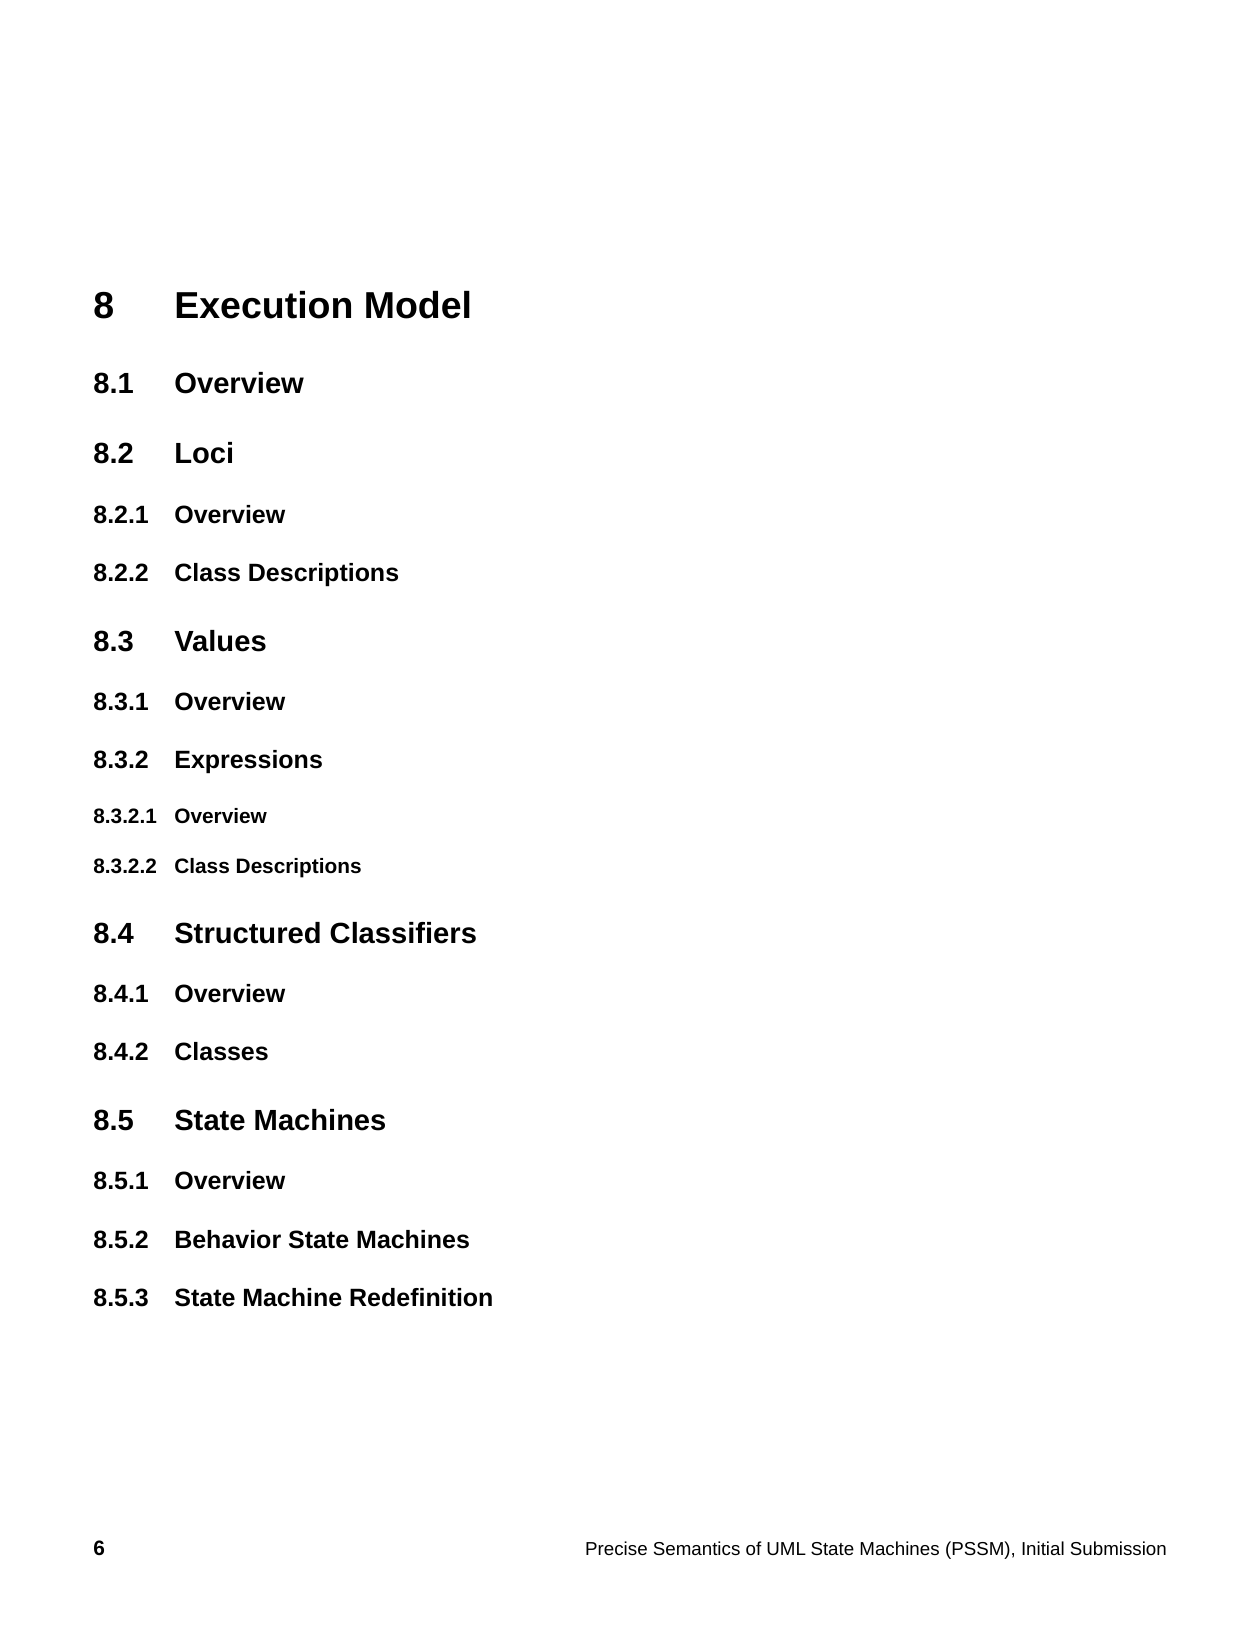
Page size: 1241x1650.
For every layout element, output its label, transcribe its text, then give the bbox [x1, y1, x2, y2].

subtitle Behavior State Machines [93, 1224, 1164, 1253]
subtitle Overview [93, 364, 1164, 399]
subtitle Execution Model [93, 283, 1164, 326]
subtitle State Machine Redefinition [93, 1282, 1164, 1312]
subtitle Overview [93, 978, 1164, 1007]
subtitle Overview [93, 1166, 1164, 1195]
subtitle Structured Classifiers [93, 914, 1164, 949]
subtitle Class Descriptions [93, 557, 1164, 587]
subtitle State Machines [93, 1101, 1164, 1137]
subtitle Overview [93, 803, 1164, 828]
subtitle Overview [93, 499, 1164, 528]
subtitle Loci [93, 434, 1164, 470]
subtitle Class Descriptions [93, 853, 1164, 878]
subtitle Values [93, 622, 1164, 657]
subtitle Expressions [93, 745, 1164, 774]
subtitle Overview [93, 687, 1164, 716]
subtitle Classes [93, 1037, 1164, 1066]
